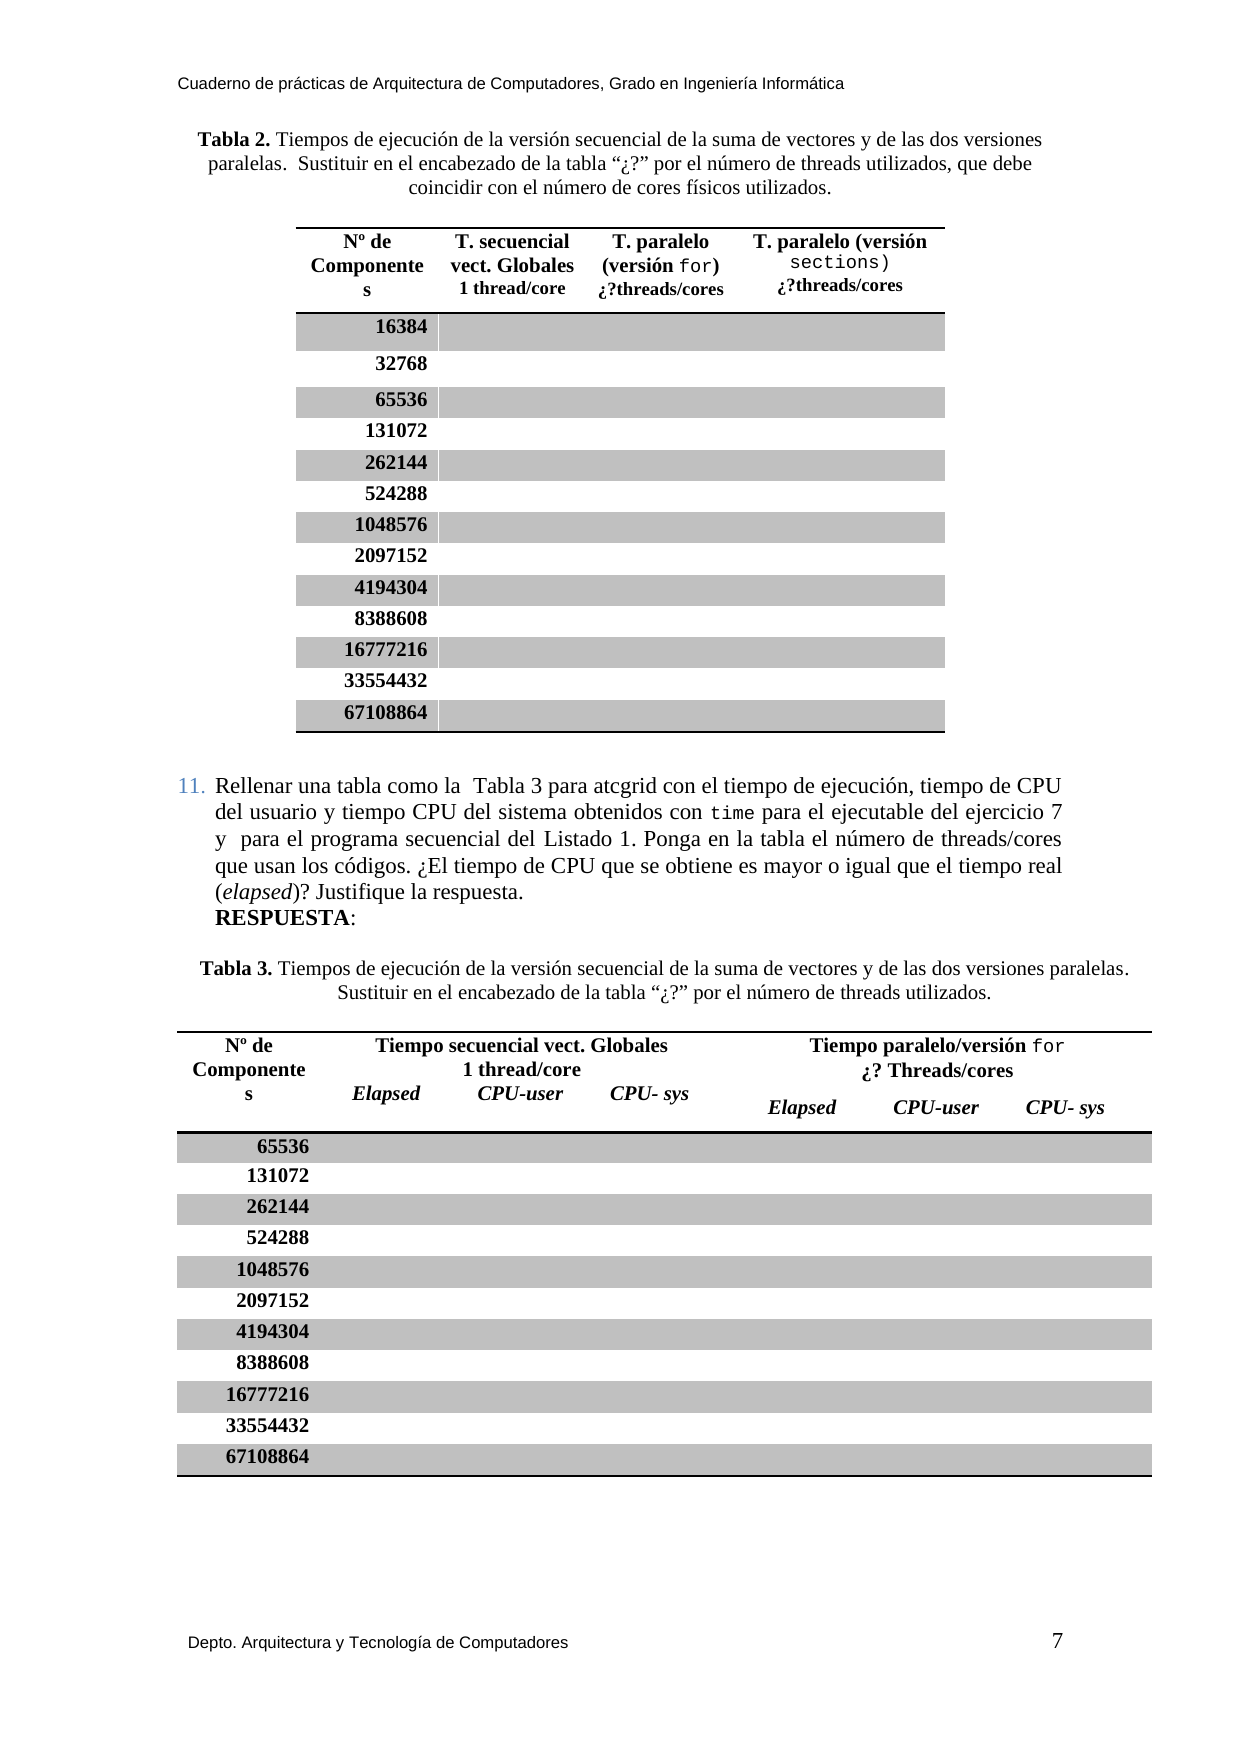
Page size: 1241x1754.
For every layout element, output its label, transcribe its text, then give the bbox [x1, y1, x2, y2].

table_cell [586, 575, 735, 606]
table_cell [320, 1256, 723, 1288]
table_cell 65536 [296, 387, 438, 418]
table_cell [586, 481, 735, 512]
table_header T. secuencial vect. Globales 1 thread/core [439, 229, 586, 312]
table_cell [723, 1194, 1152, 1225]
table_cell [439, 606, 586, 637]
table_cell [439, 314, 586, 351]
table_cell [723, 1319, 1152, 1350]
table_cell [320, 1381, 723, 1413]
table_cell [439, 387, 586, 418]
table_cell 67108864 [177, 1444, 320, 1475]
table_cell 1048576 [177, 1256, 320, 1288]
table_cell 4194304 [296, 575, 438, 606]
table_cell [735, 481, 945, 512]
table_cell [723, 1350, 1152, 1381]
table_cell 8388608 [296, 606, 438, 637]
table_cell [723, 1256, 1152, 1288]
table_header Nº de Componentes [177, 1033, 320, 1131]
table_header Tiempo secuencial vect. Globales 1 thread/core Elapsed CPU-user CPU- sys [320, 1033, 723, 1131]
table_cell [735, 387, 945, 418]
table_cell [320, 1319, 723, 1350]
table_cell [735, 575, 945, 606]
table_cell [586, 387, 735, 418]
table_cell [320, 1350, 723, 1381]
table_cell [439, 512, 586, 543]
table_cell [439, 575, 586, 606]
text RESPUESTA: [215, 904, 1063, 931]
table_cell [439, 351, 586, 387]
table_cell 16777216 [177, 1381, 320, 1413]
table_cell [439, 637, 586, 668]
table_cell [320, 1194, 723, 1225]
table_cell 262144 [296, 450, 438, 481]
table_cell [439, 450, 586, 481]
table_cell [586, 544, 735, 575]
table_cell [320, 1444, 723, 1475]
table_cell [439, 481, 586, 512]
table_cell [735, 637, 945, 668]
table_cell 2097152 [177, 1288, 320, 1319]
table_cell [723, 1288, 1152, 1319]
table_cell 524288 [177, 1225, 320, 1256]
table_header Tiempo paralelo/versión for ¿? Threads/cores Elapsed CPU-user CPU- sys [723, 1033, 1152, 1131]
table_cell [320, 1134, 723, 1163]
table_cell [439, 419, 586, 450]
table_cell 16777216 [296, 637, 438, 668]
table_cell [723, 1413, 1152, 1444]
table_cell [439, 544, 586, 575]
table_cell [735, 669, 945, 700]
table_cell 2097152 [296, 544, 438, 575]
table_cell [586, 450, 735, 481]
table_cell [586, 637, 735, 668]
table_cell 131072 [177, 1163, 320, 1194]
table_cell [723, 1381, 1152, 1413]
table_cell 524288 [296, 481, 438, 512]
table_cell 8388608 [177, 1350, 320, 1381]
table_cell 262144 [177, 1194, 320, 1225]
table_cell [735, 419, 945, 450]
list Rellenar una tabla como la Tabla 3 para atcgrid con el tiempo de ejecución, tiempo de CPU del usuario y tiempo CPU del sistema obtenidos con time para el ejecutable del ejercicio 7 y para el programa secuencial del Listado 1. Ponga en la tabla el número de threads/cores que usan los códigos. ¿El tiempo de CPU que se obtiene es mayor o igual que el tiempo real (elapsed)? Justifique la respuesta. [177, 772, 1063, 904]
table_cell 67108864 [296, 700, 438, 731]
table_cell [735, 606, 945, 637]
table_cell 16384 [296, 314, 438, 351]
table_cell [586, 314, 735, 351]
table_header Tabla 3. Tiempos de ejecución de la versión secuencial de la suma de vectores y de las dos versiones paralelas. Sustituir en el encabezado de la tabla “¿?” por el número de threads utilizados. [166, 931, 1163, 1004]
table_cell 65536 [177, 1134, 320, 1163]
table_cell [586, 351, 735, 387]
table_cell [735, 351, 945, 387]
table_cell [166, 199, 1074, 733]
table_cell [586, 512, 735, 543]
table_cell 33554432 [177, 1413, 320, 1444]
table_cell [723, 1163, 1152, 1194]
table_cell 4194304 [177, 1319, 320, 1350]
table_cell [735, 314, 945, 351]
table_cell [586, 700, 735, 731]
table_cell [320, 1225, 723, 1256]
table_cell [439, 700, 586, 731]
table_cell [320, 1288, 723, 1319]
table_cell [320, 1413, 723, 1444]
table_header T. paralelo (versión sections) ¿?threads/cores [735, 229, 945, 312]
table_cell 131072 [296, 419, 438, 450]
table_cell [586, 606, 735, 637]
table_cell 32768 [296, 351, 438, 387]
table_cell [439, 669, 586, 700]
table_cell [735, 512, 945, 543]
table_header Tabla 2. Tiempos de ejecución de la versión secuencial de la suma de vectores y de las dos versiones paralelas. Sustituir en el encabezado de la tabla “¿?” por el número de threads utilizados, que debe coincidir con el número de cores físicos utilizados. [166, 102, 1074, 199]
table_cell [735, 544, 945, 575]
table_cell [320, 1163, 723, 1194]
table_header Nº de Componentes [296, 229, 438, 312]
table_cell 1048576 [296, 512, 438, 543]
table_cell [735, 700, 945, 731]
table_cell [586, 419, 735, 450]
table_cell [723, 1444, 1152, 1475]
table_cell [723, 1134, 1152, 1163]
table_cell [723, 1225, 1152, 1256]
table_cell 33554432 [296, 669, 438, 700]
table_header T. paralelo (versión for) ¿?threads/cores [586, 229, 735, 312]
table_cell [735, 450, 945, 481]
table_cell [166, 1004, 1163, 1477]
table_cell [586, 669, 735, 700]
